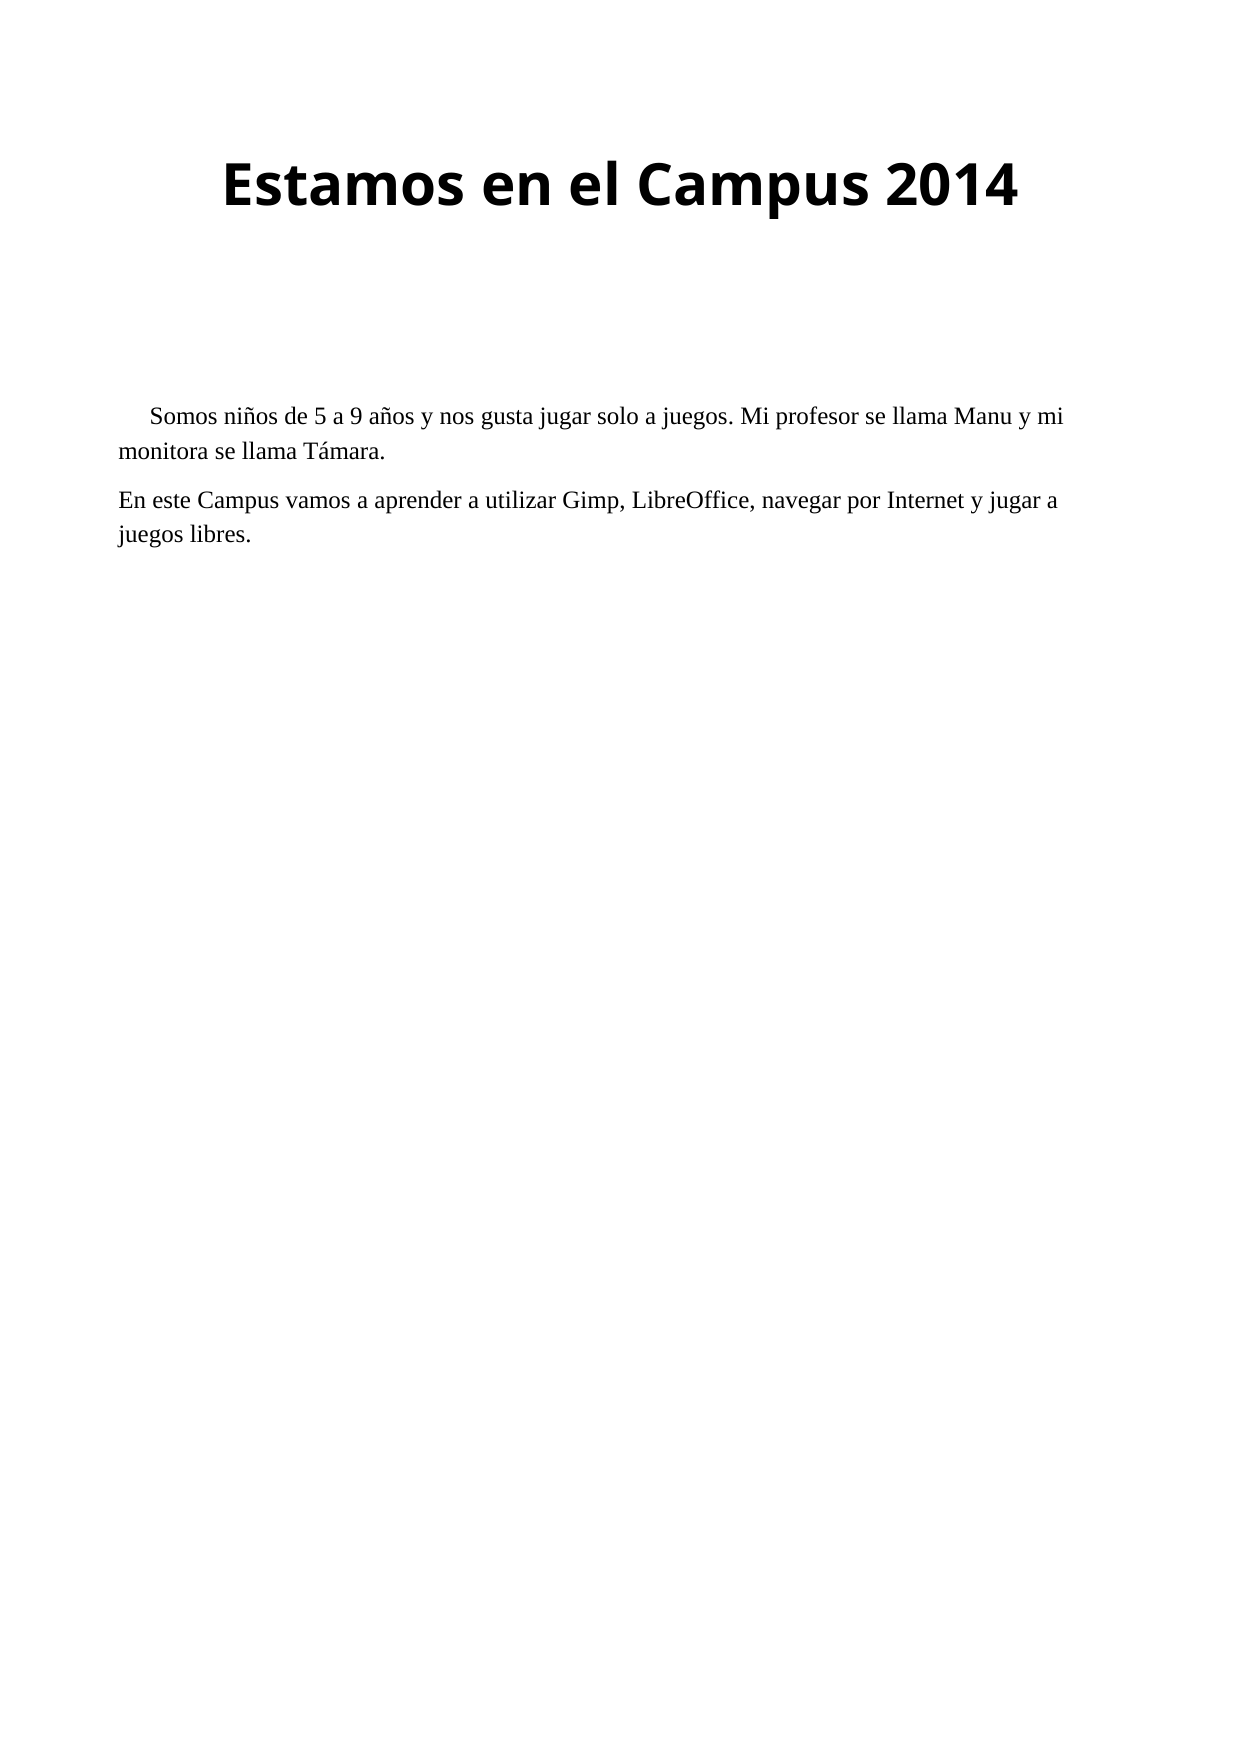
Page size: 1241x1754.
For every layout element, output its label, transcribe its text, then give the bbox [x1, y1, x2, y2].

title Estamos en el Campus 2014 [118, 143, 1122, 223]
text Somos niños de 5 a 9 años y nos gusta jugar solo a juegos. Mi profesor se llama Manu y mi monitora se llama Támara. [118, 401, 1122, 464]
text En este Campus vamos a aprender a utilizar Gimp, LibreOffice, navegar por Internet y jugar a juegos libres. [118, 485, 1122, 548]
